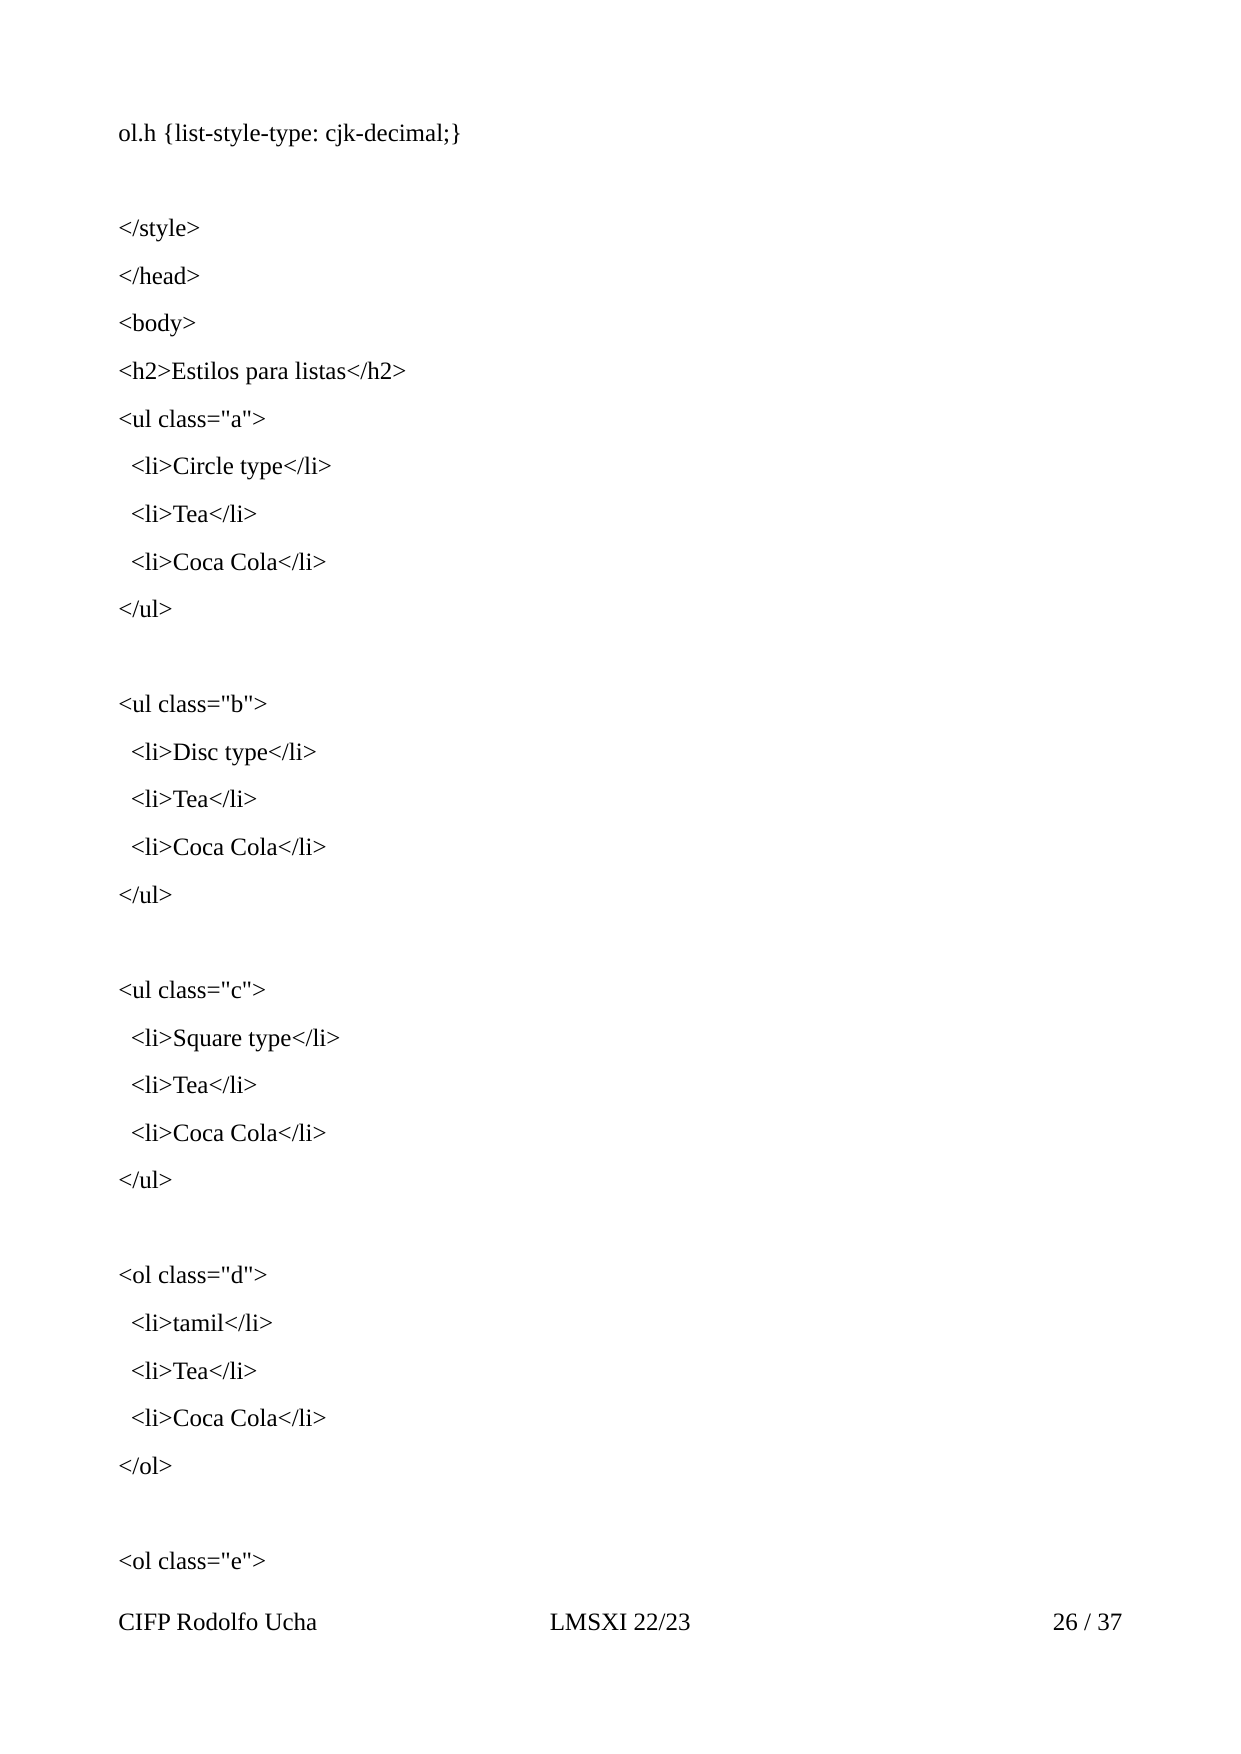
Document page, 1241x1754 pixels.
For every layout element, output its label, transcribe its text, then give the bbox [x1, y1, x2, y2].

text <h2>Estilos para listas</h2> [118, 356, 1122, 385]
text <ul class="b"> [118, 689, 1122, 718]
text <ul class="a"> [118, 404, 1122, 432]
text <li>tamil</li> [118, 1308, 1122, 1337]
text <li>Coca Cola</li> [118, 832, 1122, 861]
text <li>Tea</li> [118, 499, 1122, 528]
text <body> [118, 308, 1122, 337]
text <li>Coca Cola</li> [118, 1118, 1122, 1147]
text <li>Tea</li> [118, 1070, 1122, 1099]
text </ul> [118, 594, 1122, 623]
text </head> [118, 261, 1122, 290]
text <li>Tea</li> [118, 1356, 1122, 1384]
text <ul class="c"> [118, 975, 1122, 1004]
text <ol class="e"> [118, 1546, 1122, 1575]
text </ol> [118, 1451, 1122, 1480]
text </ul> [118, 880, 1122, 908]
text <li>Disc type</li> [118, 737, 1122, 766]
text <li>Coca Cola</li> [118, 547, 1122, 575]
text <li>Circle type</li> [118, 451, 1122, 480]
text </style> [118, 213, 1122, 242]
text </ul> [118, 1165, 1122, 1194]
text ol.h {list-style-type: cjk-decimal;} [118, 118, 1122, 147]
text <li>Tea</li> [118, 784, 1122, 813]
text <li>Square type</li> [118, 1023, 1122, 1051]
text <ol class="d"> [118, 1261, 1122, 1289]
text <li>Coca Cola</li> [118, 1403, 1122, 1432]
